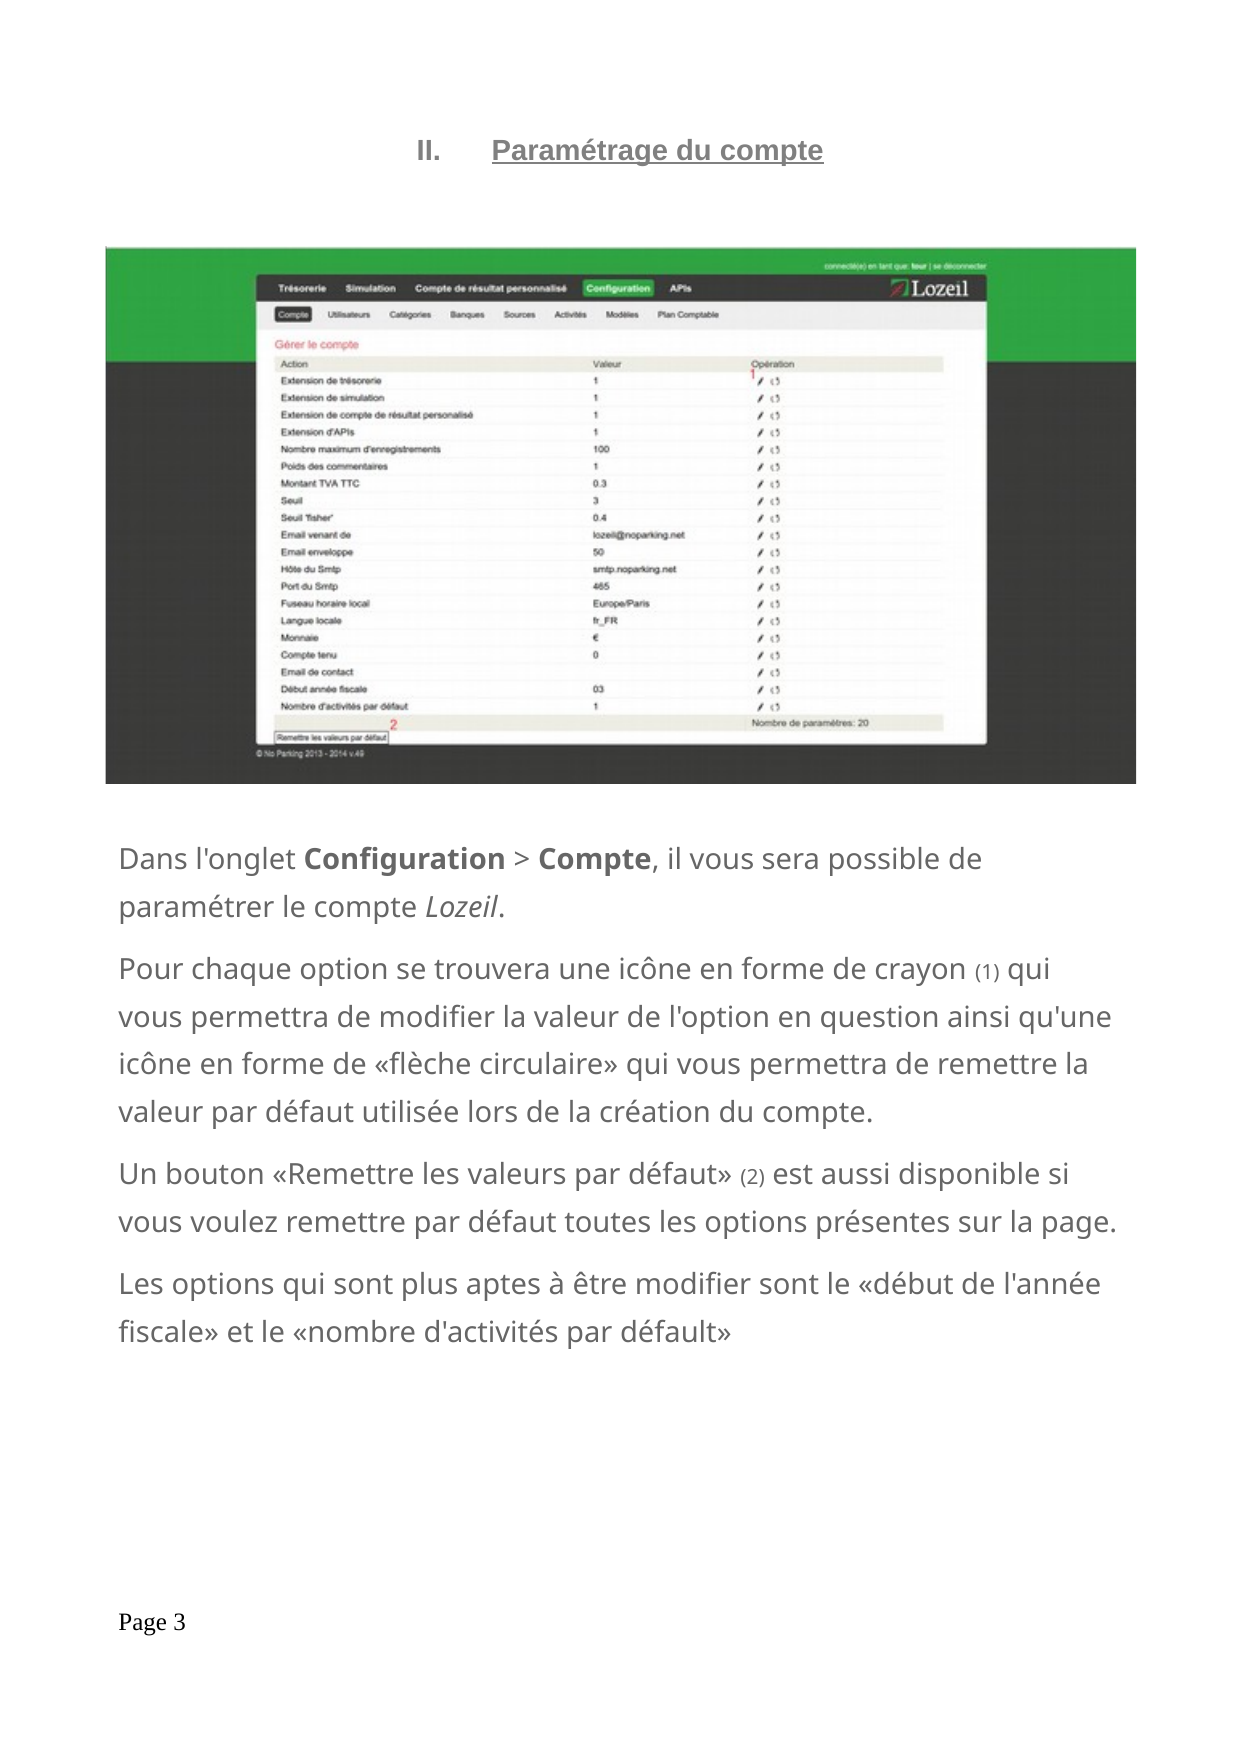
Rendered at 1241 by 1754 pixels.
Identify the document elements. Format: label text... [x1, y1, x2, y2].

text Pour chaque option se trouvera une icône en forme de crayon (1) qui vous permettra de modifier la valeur de l'option en question ainsi qu'une icône en forme de «flèche circulaire» qui vous permettra de remettre la valeur par défaut utilisée lors de la création du compte. [118, 948, 1122, 1131]
text Un bouton «Remettre les valeurs par défaut» (2) est aussi disponible si vous voulez remettre par défaut toutes les options présentes sur la page. [118, 1153, 1122, 1241]
text Les options qui sont plus aptes à être modifier sont le «début de l'année fiscale» et le «nombre d'activités par défault» [118, 1263, 1122, 1351]
subtitle II. Paramétrage du compte [118, 133, 1122, 166]
picture [105, 246, 1137, 784]
text Dans l'onglet Configuration > Compte, il vous sera possible de paramétrer le compte Lozeil. [118, 839, 1122, 926]
